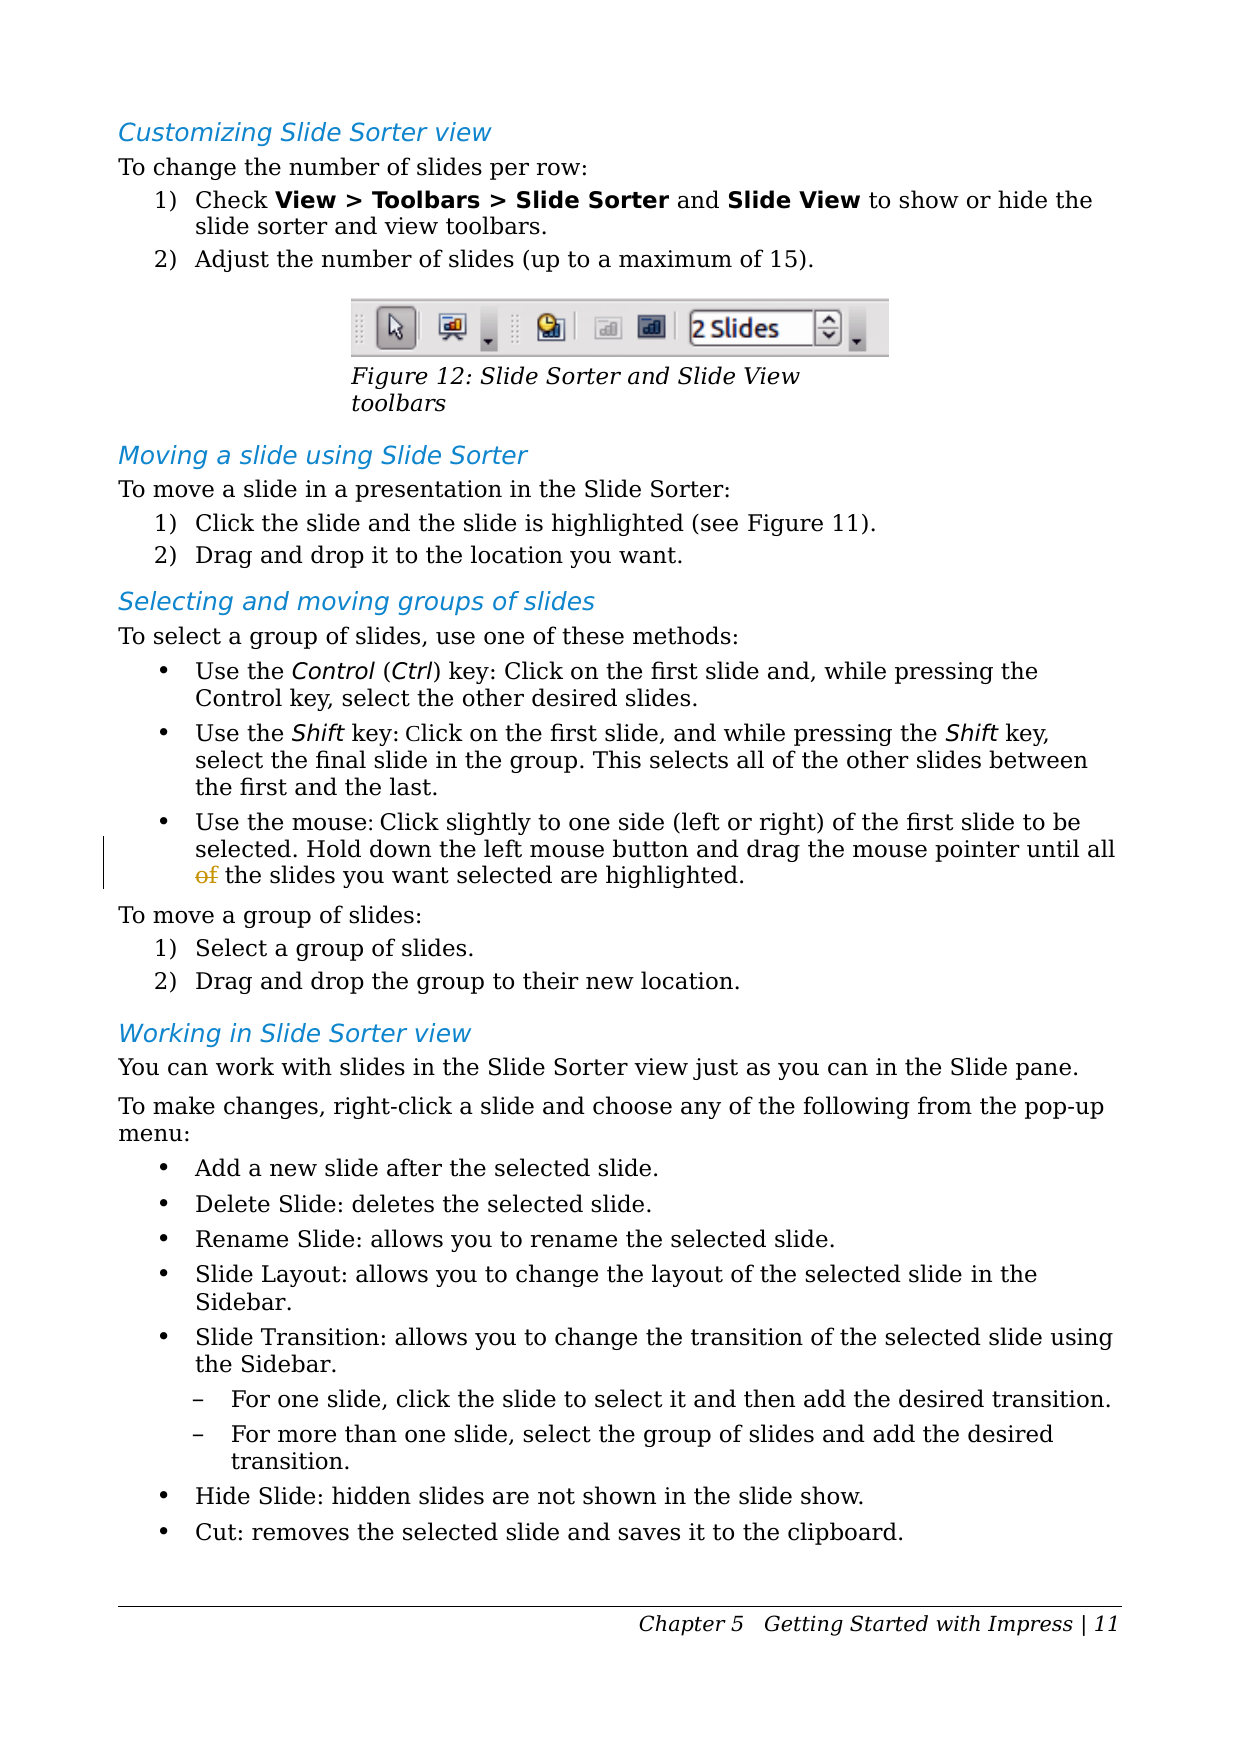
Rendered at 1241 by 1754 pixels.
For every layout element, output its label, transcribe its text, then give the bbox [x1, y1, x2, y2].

list Check View > Toolbars > Slide Sorter and Slide View to show or hide the slide sorter and view toolbars. [177, 187, 1122, 240]
list Rename Slide: allows you to rename the selected slide. [156, 1224, 1122, 1253]
subtitle Customizing Slide Sorter view [118, 118, 1122, 147]
list Click the slide and the slide is highlighted (see Figure 11). [177, 510, 1122, 536]
list Slide Layout: allows you to change the layout of the selected slide in the Sidebar. [156, 1259, 1122, 1315]
list Use the mouse: Click slightly to one side (left or right) of the first slide to be selected. Hold down the left mouse button and drag the mouse pointer until all the slides you want selected are highlighted. [156, 807, 1122, 889]
list Drag and drop the group to their new location. [177, 968, 1122, 994]
list For more than one slide, select the group of slides and add the desired transition. [192, 1419, 1122, 1475]
subtitle Selecting and moving groups of slides [118, 587, 1122, 616]
text Figure 12: Slide Sorter and Slide View toolbars [351, 363, 889, 417]
text You can work with slides in the Slide Sorter view just as you can in the Slide pane. [118, 1054, 1122, 1081]
list Delete Slide: deletes the selected slide. [156, 1189, 1122, 1218]
list Add a new slide after the selected slide. [156, 1153, 1122, 1182]
list Use the Shift key: Click on the first slide, and while pressing the Shift key, select the final slide in the group. This selects all of the other slides between the first and the last. [156, 718, 1122, 801]
list Cut: removes the selected slide and saves it to the clipboard. [156, 1517, 1122, 1546]
list Slide Transition: allows you to change the transition of the selected slide using the Sidebar. [156, 1322, 1122, 1377]
list To move a slide in a presentation in the Slide Sorter: [118, 477, 1122, 503]
list Use the Control (Ctrl) key: Click on the first slide and, while pressing the Control key, select the other desired slides. [156, 656, 1122, 712]
subtitle Working in Slide Sorter view [118, 1019, 1122, 1048]
picture [351, 298, 889, 357]
list Hide Slide: hidden slides are not shown in the slide show. [156, 1481, 1122, 1510]
subtitle Moving a slide using Slide Sorter [118, 441, 1122, 470]
list Adjust the number of slides (up to a maximum of 15). [177, 246, 1122, 273]
list Select a group of slides. [177, 935, 1122, 962]
list Drag and drop it to the location you want. [177, 543, 1122, 569]
list To change the number of slides per row: [118, 154, 1122, 180]
list To make changes, right-click a slide and choose any of the following from the pop-up menu: [118, 1093, 1122, 1147]
list To move a group of slides: [118, 902, 1122, 928]
list To select a group of slides, use one of these methods: [118, 623, 1122, 649]
list For one slide, click the slide to select it and then add the desired transition. [192, 1384, 1122, 1413]
